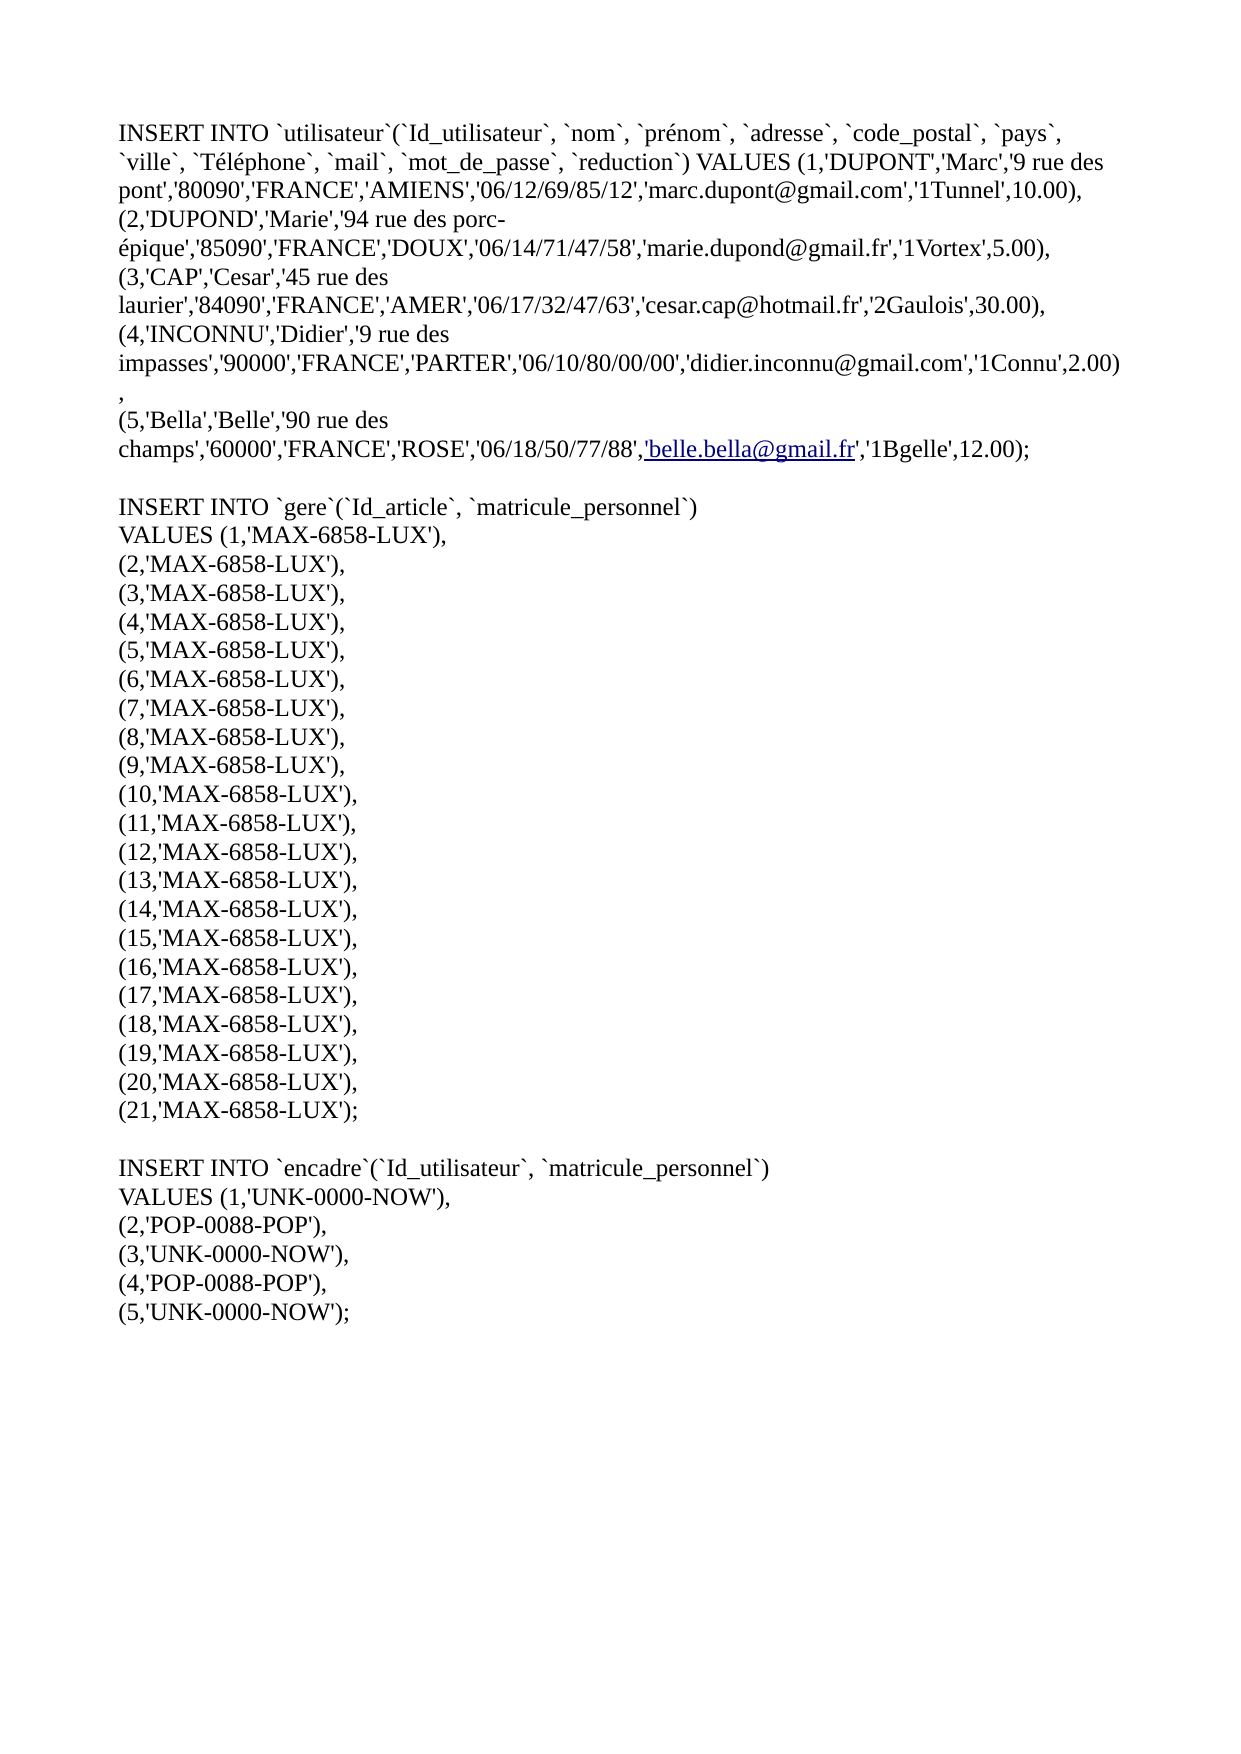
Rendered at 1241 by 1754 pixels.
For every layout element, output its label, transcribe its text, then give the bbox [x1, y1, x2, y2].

text (12,'MAX-6858-LUX'), [118, 837, 1122, 866]
text (6,'MAX-6858-LUX'), [118, 664, 1122, 693]
text INSERT INTO `utilisateur`(`Id_utilisateur`, `nom`, `prénom`, `adresse`, `code_postal`, `pays`, `ville`, `Téléphone`, `mail`, `mot_de_passe`, `reduction`) VALUES (1,'DUPONT','Marc','9 rue des pont','80090','FRANCE','AMIENS','06/12/69/85/12','marc.dupont@gmail.com','1Tunnel',10.00), [118, 118, 1122, 204]
text (2,'DUPOND','Marie','94 rue des porc-épique','85090','FRANCE','DOUX','06/14/71/47/58','marie.dupond@gmail.fr','1Vortex',5.00), [118, 204, 1122, 262]
text (20,'MAX-6858-LUX'), [118, 1067, 1122, 1096]
text (4,'MAX-6858-LUX'), [118, 607, 1122, 636]
text (8,'MAX-6858-LUX'), [118, 722, 1122, 751]
text (11,'MAX-6858-LUX'), [118, 808, 1122, 837]
text (5,'UNK-0000-NOW'); [118, 1297, 1122, 1326]
text (17,'MAX-6858-LUX'), [118, 981, 1122, 1009]
text VALUES (1,'MAX-6858-LUX'), [118, 521, 1122, 549]
text (7,'MAX-6858-LUX'), [118, 693, 1122, 722]
text (21,'MAX-6858-LUX'); [118, 1096, 1122, 1124]
text (19,'MAX-6858-LUX'), [118, 1038, 1122, 1067]
text (4,'INCONNU','Didier','9 rue des impasses','90000','FRANCE','PARTER','06/10/80/00/00','didier.inconnu@gmail.com','1Connu',2.00), [118, 319, 1122, 406]
text (10,'MAX-6858-LUX'), [118, 779, 1122, 808]
text (18,'MAX-6858-LUX'), [118, 1009, 1122, 1038]
text (14,'MAX-6858-LUX'), [118, 894, 1122, 923]
text INSERT INTO `encadre`(`Id_utilisateur`, `matricule_personnel`) [118, 1153, 1122, 1182]
text (15,'MAX-6858-LUX'), [118, 923, 1122, 952]
text (4,'POP-0088-POP'), [118, 1268, 1122, 1297]
text INSERT INTO `gere`(`Id_article`, `matricule_personnel`) [118, 492, 1122, 521]
text (5,'MAX-6858-LUX'), [118, 636, 1122, 664]
text (2,'MAX-6858-LUX'), [118, 549, 1122, 578]
text (16,'MAX-6858-LUX'), [118, 952, 1122, 981]
text VALUES (1,'UNK-0000-NOW'), [118, 1182, 1122, 1211]
text (5,'Bella','Belle','90 rue des champs','60000','FRANCE','ROSE','06/18/50/77/88','belle.bella@gmail.fr','1Bgelle',12.00); [118, 406, 1122, 463]
text (2,'POP-0088-POP'), [118, 1211, 1122, 1239]
text (9,'MAX-6858-LUX'), [118, 751, 1122, 779]
text (13,'MAX-6858-LUX'), [118, 866, 1122, 894]
text (3,'MAX-6858-LUX'), [118, 578, 1122, 607]
text (3,'CAP','Cesar','45 rue des laurier','84090','FRANCE','AMER','06/17/32/47/63','cesar.cap@hotmail.fr','2Gaulois',30.00), [118, 262, 1122, 319]
text (3,'UNK-0000-NOW'), [118, 1239, 1122, 1268]
